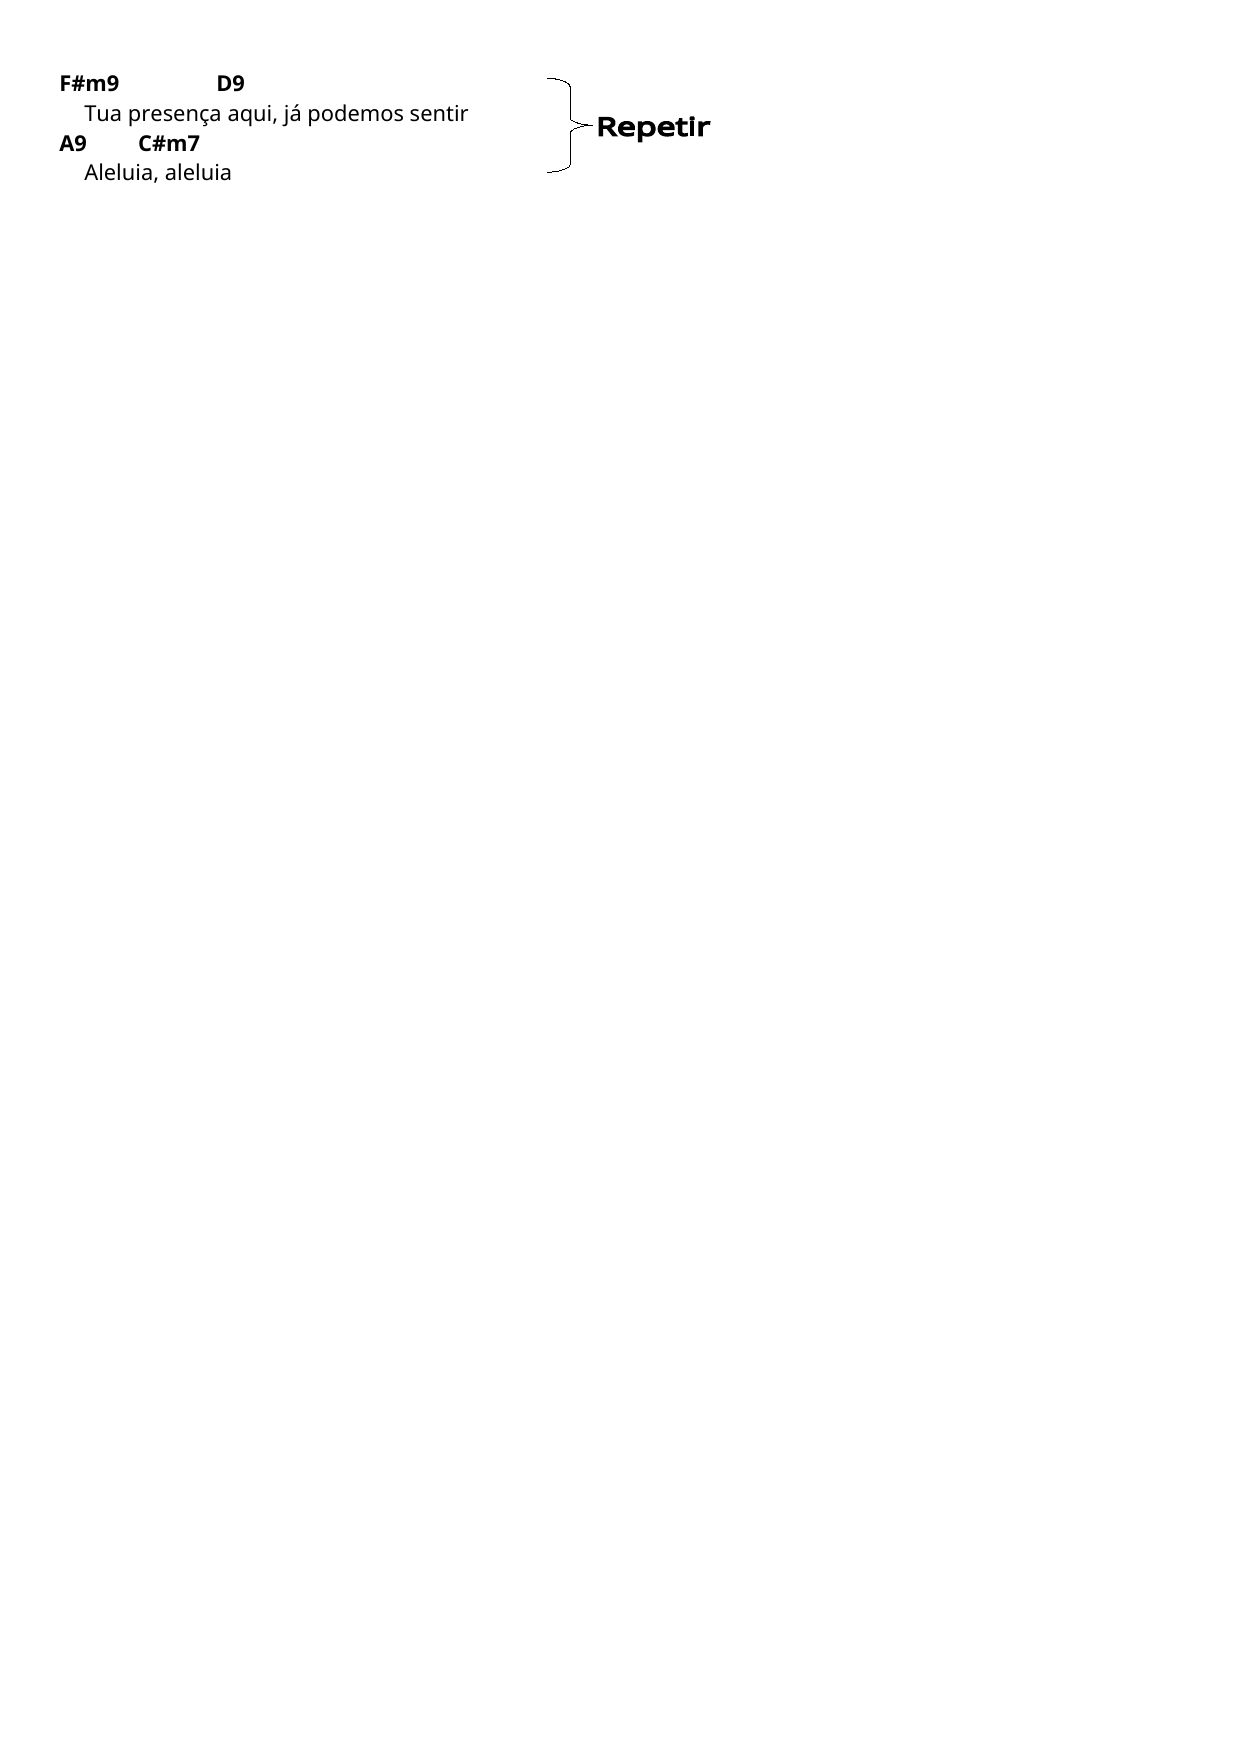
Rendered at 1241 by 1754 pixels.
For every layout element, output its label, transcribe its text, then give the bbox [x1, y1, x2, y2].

text A9 C#m7 [59, 127, 1167, 157]
text F#m9 D9 [59, 68, 1167, 98]
text Aleluia, aleluia [59, 157, 1167, 187]
text Tua presença aqui, já podemos sentir [59, 98, 1167, 127]
